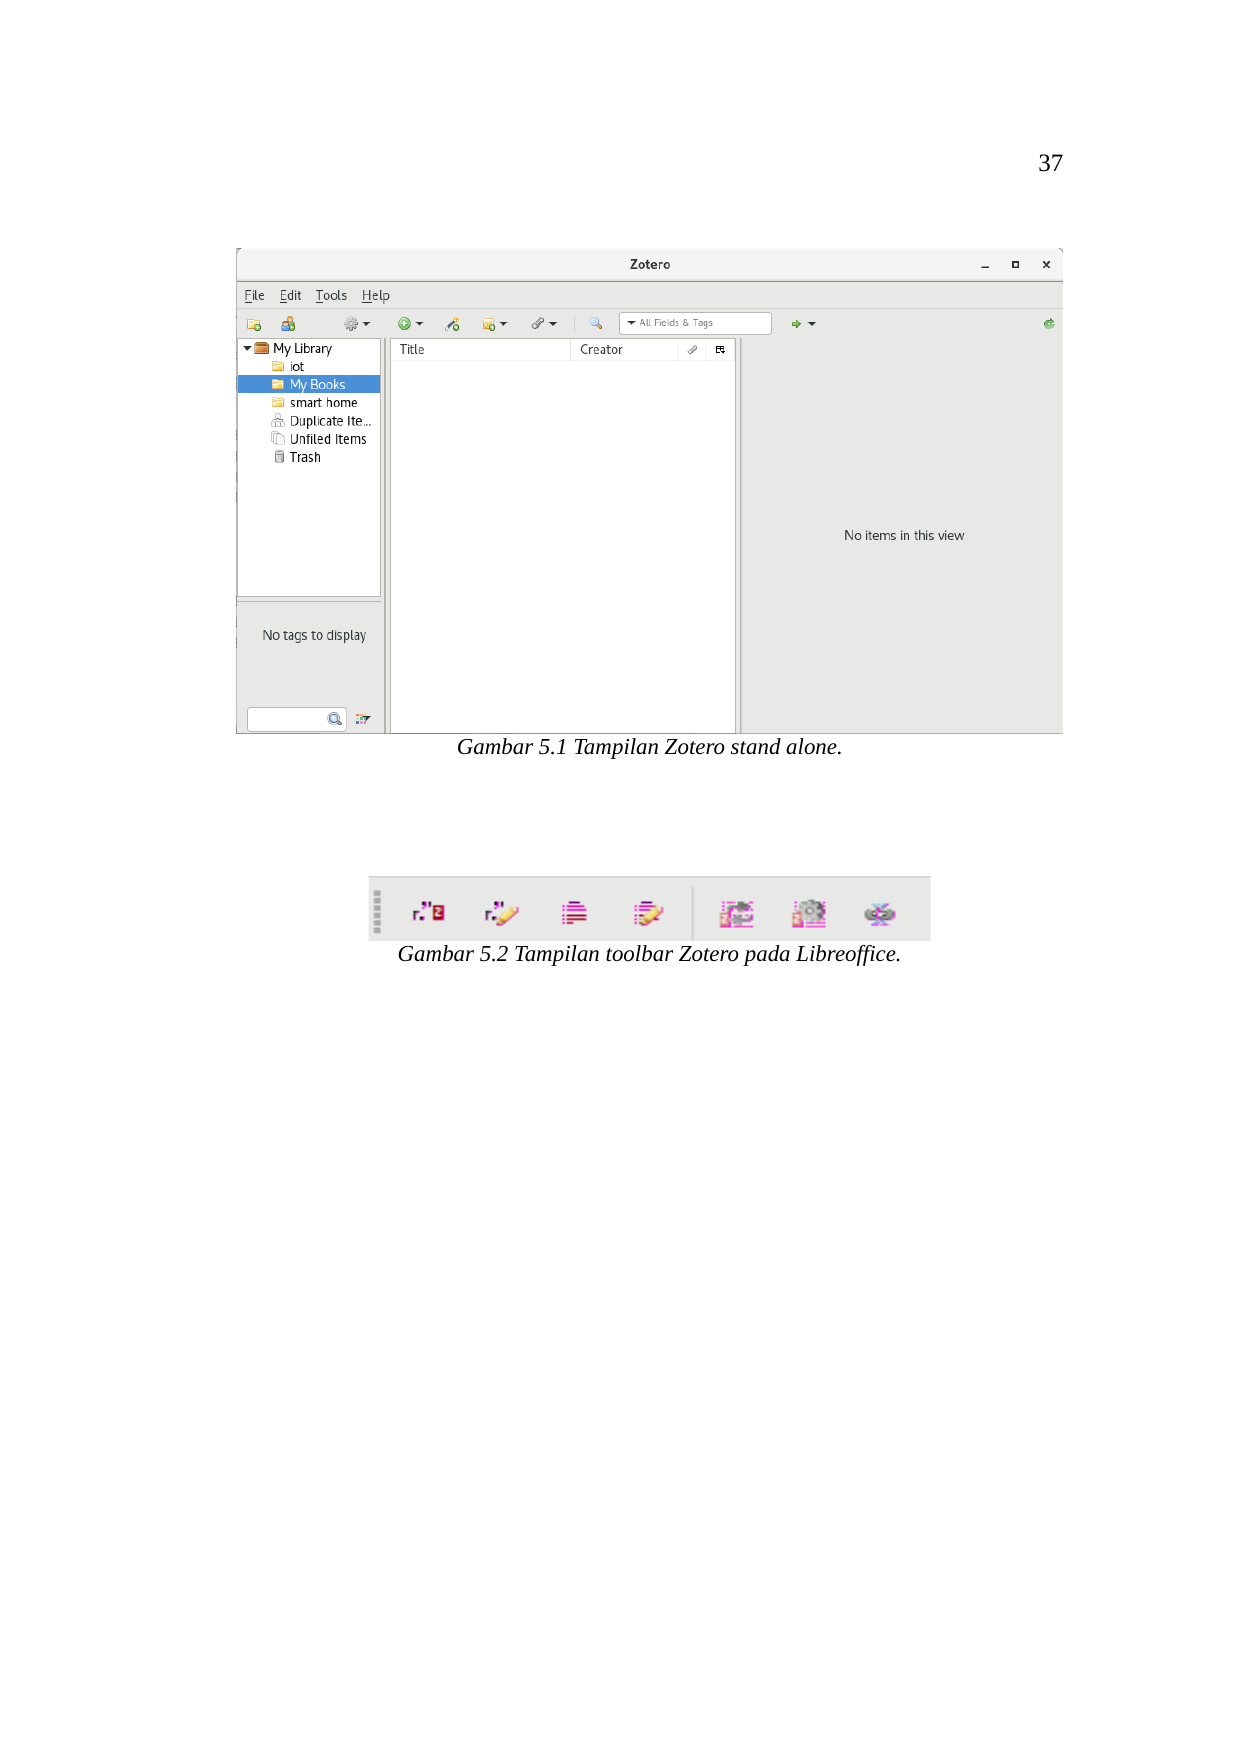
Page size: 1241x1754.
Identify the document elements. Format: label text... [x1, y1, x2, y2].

picture [368, 876, 931, 941]
picture [236, 248, 1063, 734]
text Gambar 5.1 Tampilan Zotero stand alone. [236, 734, 1063, 759]
text Gambar 5.2 Tampilan toolbar Zotero pada Libreoffice. [236, 877, 1063, 967]
